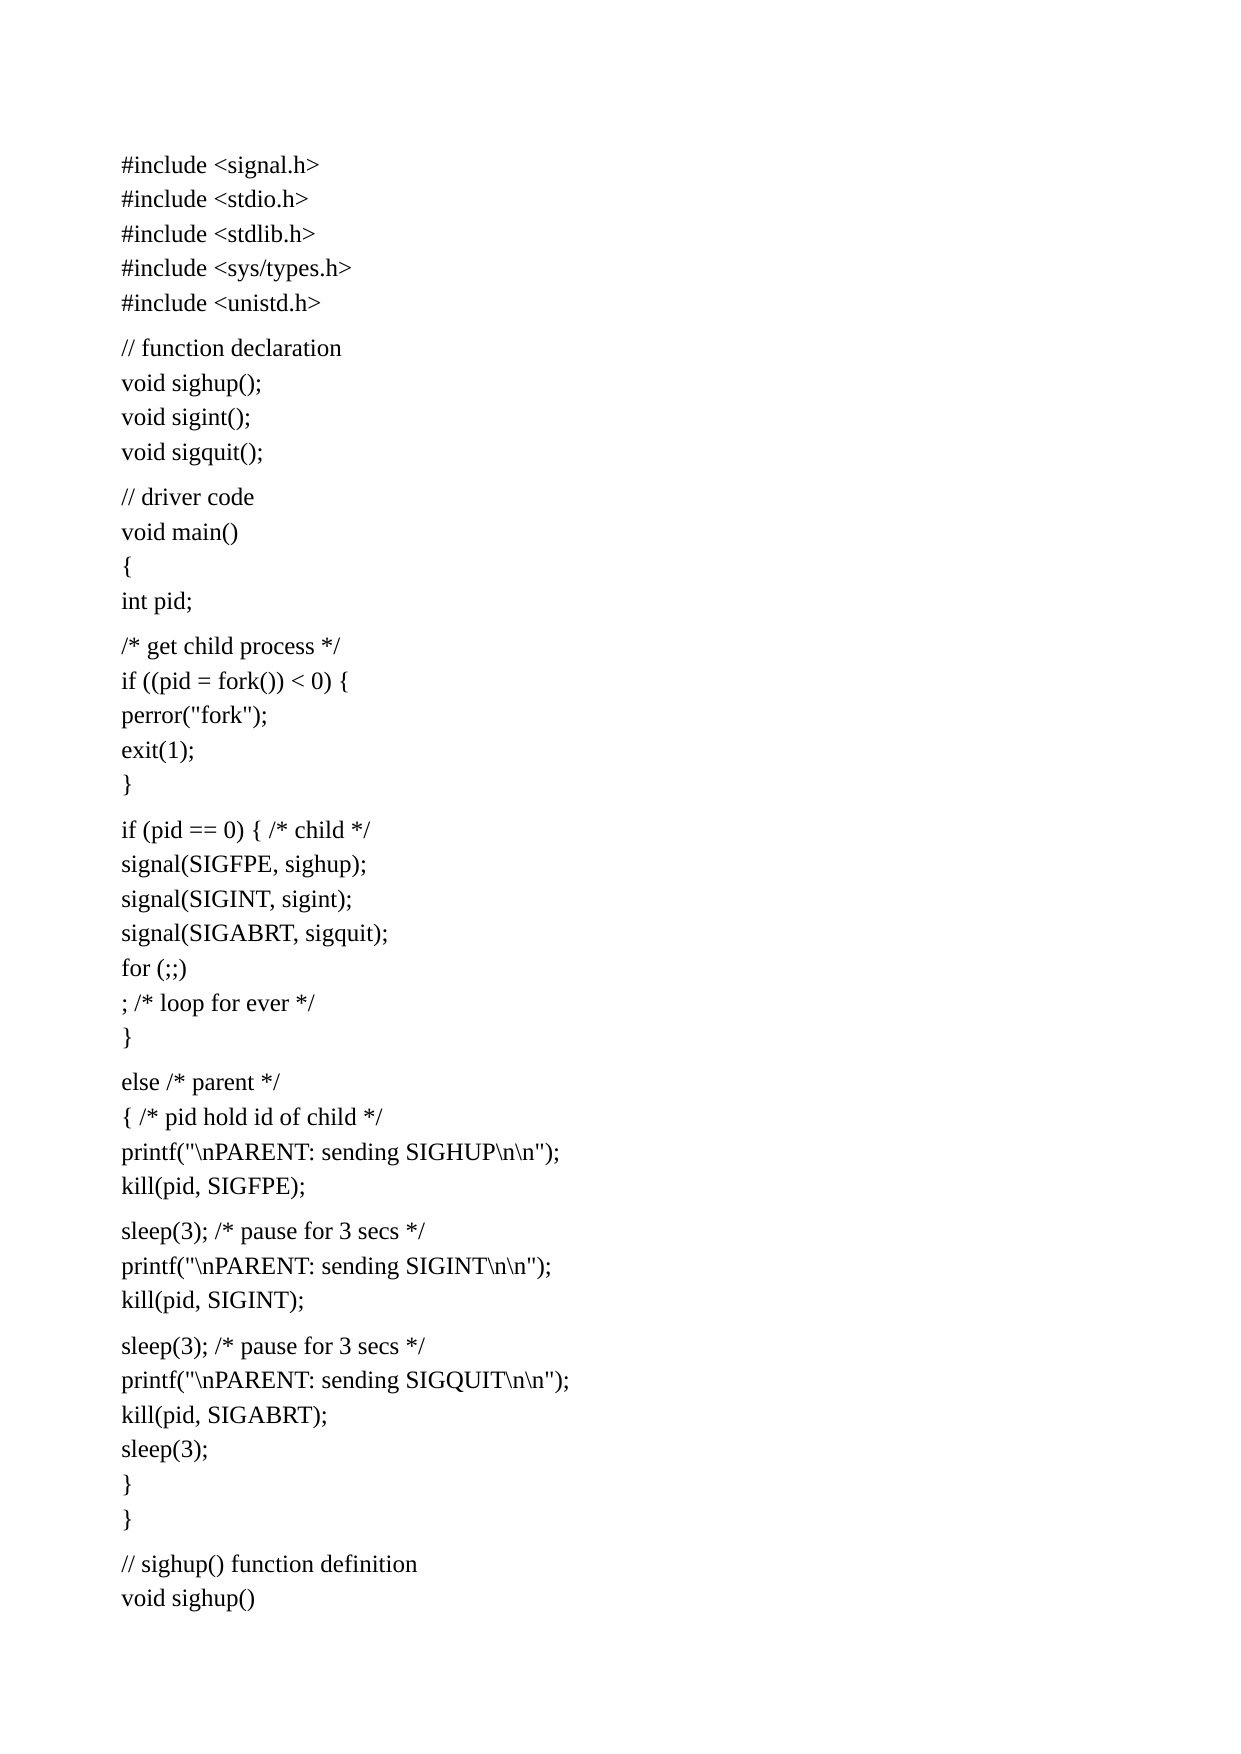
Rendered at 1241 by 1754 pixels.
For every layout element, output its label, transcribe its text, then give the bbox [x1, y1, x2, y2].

table_header [118, 618, 136, 628]
table_header signal(SIGINT, sigint); [118, 881, 374, 916]
table_header void main() [118, 514, 258, 548]
table_header [118, 1317, 136, 1328]
table_header kill(pid, SIGABRT); [118, 1397, 348, 1432]
table_header #include <stdio.h> [118, 181, 329, 216]
table_header { /* pid hold id of child */ [118, 1099, 395, 1134]
table_header } [118, 767, 154, 801]
table_header } [118, 1019, 154, 1054]
table_header void sigquit(); [118, 434, 283, 469]
table_header for (;;) [118, 950, 207, 985]
table_header else /* parent */ [118, 1065, 293, 1099]
table_header /* get child process */ [118, 628, 353, 663]
table_header kill(pid, SIGFPE); [118, 1168, 325, 1203]
table_header #include <stdlib.h> [118, 216, 336, 251]
table_header sleep(3); /* pause for 3 secs */ [118, 1214, 437, 1248]
table_header void sighup(); [118, 365, 282, 399]
table_header [118, 1203, 136, 1213]
table_header exit(1); [118, 732, 214, 767]
table_header [118, 801, 136, 812]
table_header // sighup() function definition [118, 1546, 437, 1581]
table_header [118, 1535, 136, 1546]
table_header // function declaration [118, 330, 362, 365]
table_header void sigint(); [118, 400, 271, 434]
table_header printf("\nPARENT: sending SIGINT\n\n"); [118, 1248, 571, 1283]
table_header #include <sys/types.h> [118, 251, 371, 285]
table_header if ((pid = fork()) < 0) { [118, 663, 369, 697]
table_header { [118, 549, 154, 583]
table_header } [118, 1466, 154, 1501]
table_header printf("\nPARENT: sending SIGHUP\n\n"); [118, 1134, 579, 1168]
table_header ; /* loop for ever */ [118, 985, 328, 1019]
table_header sleep(3); [118, 1432, 228, 1466]
table_header int pid; [118, 583, 212, 618]
table_header kill(pid, SIGINT); [118, 1283, 324, 1317]
table_header [118, 469, 136, 479]
table_header #include <signal.h> [118, 147, 340, 181]
table_header [118, 1054, 136, 1064]
table_header sleep(3); /* pause for 3 secs */ [118, 1328, 437, 1362]
table_header printf("\nPARENT: sending SIGQUIT\n\n"); [118, 1363, 589, 1397]
table_header signal(SIGABRT, sigquit); [118, 916, 410, 950]
table_header } [118, 1501, 154, 1535]
table_header // driver code [118, 479, 274, 514]
table_header #include <unistd.h> [118, 285, 342, 320]
table_header void sighup() [118, 1581, 275, 1615]
table_header [118, 320, 136, 330]
table_header if (pid == 0) { /* child */ [118, 812, 383, 846]
table_header perror("fork"); [118, 698, 287, 732]
table_header signal(SIGFPE, sighup); [118, 846, 387, 881]
table_header [118, 1615, 136, 1626]
